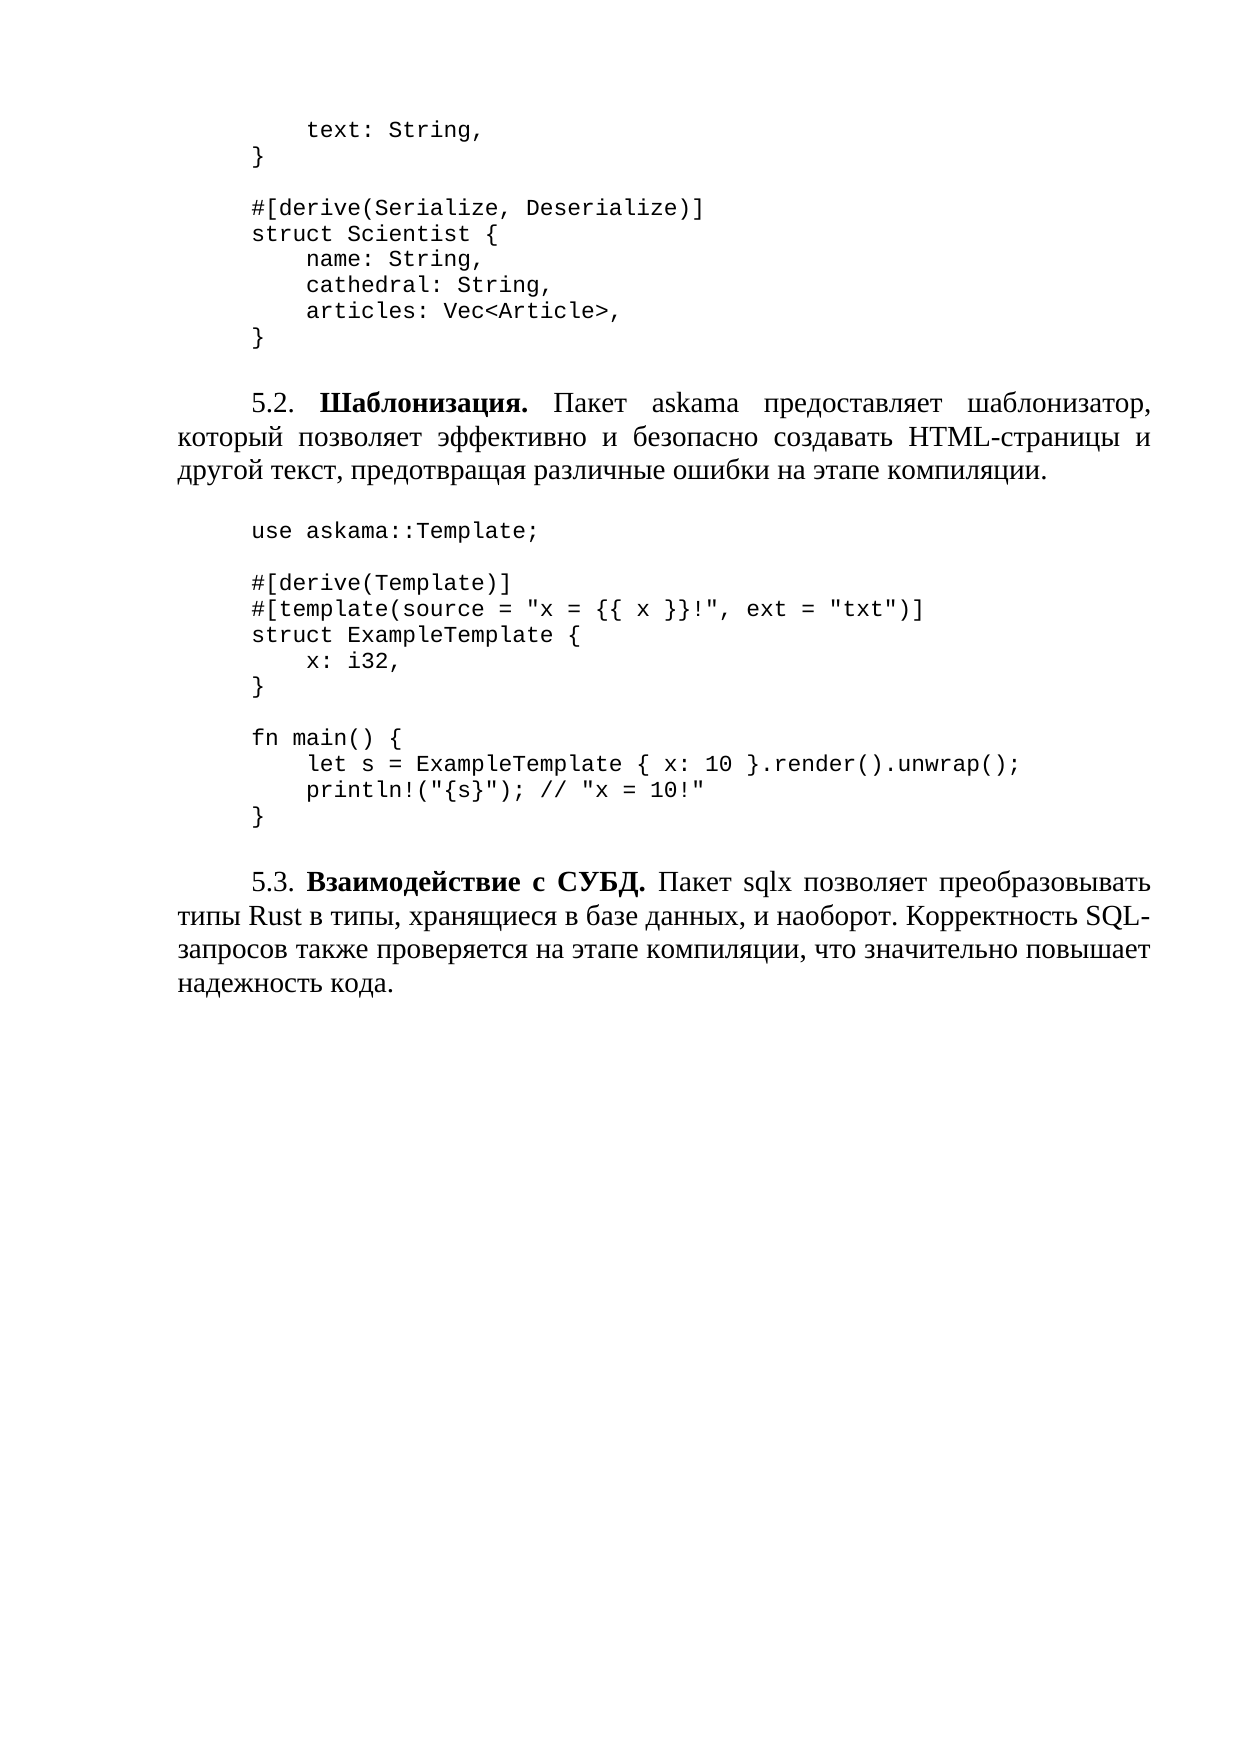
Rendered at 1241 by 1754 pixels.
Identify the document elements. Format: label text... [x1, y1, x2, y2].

text cathedral: String, [177, 274, 1152, 300]
text } [177, 326, 1152, 352]
text #[template(source = "x = {{ x }}!", ext = "txt")] [177, 597, 1152, 623]
text } [177, 804, 1152, 831]
text struct Scientist { [177, 222, 1152, 248]
text x: i32, [177, 649, 1152, 675]
text } [177, 675, 1152, 701]
text 5.2. Шаблонизация. Пакет askama предоставляет шаблонизатор, который позволяет эффективно и безопасно создавать HTML-страницы и другой текст, предотвращая различные ошибки на этапе компиляции. [177, 385, 1152, 486]
text 5.3. Взаимодействие с СУБД. Пакет sqlx позволяет преобразовывать типы Rust в типы, хранящиеся в базе данных, и наоборот. Корректность SQL-запросов также проверяется на этапе компиляции, что значительно повышает надежность кода. [177, 864, 1152, 998]
text println!("{s}"); // "x = 10!" [177, 779, 1152, 804]
text fn main() { [177, 727, 1152, 753]
text use askama::Template; [177, 519, 1152, 545]
text struct ExampleTemplate { [177, 623, 1152, 649]
text text: String, [177, 118, 1152, 144]
text } [177, 144, 1152, 170]
text let s = ExampleTemplate { x: 10 }.render().unwrap(); [177, 753, 1152, 779]
text name: String, [177, 248, 1152, 274]
text #[derive(Template)] [177, 571, 1152, 597]
text #[derive(Serialize, Deserialize)] [177, 196, 1152, 222]
text articles: Vec<Article>, [177, 300, 1152, 326]
